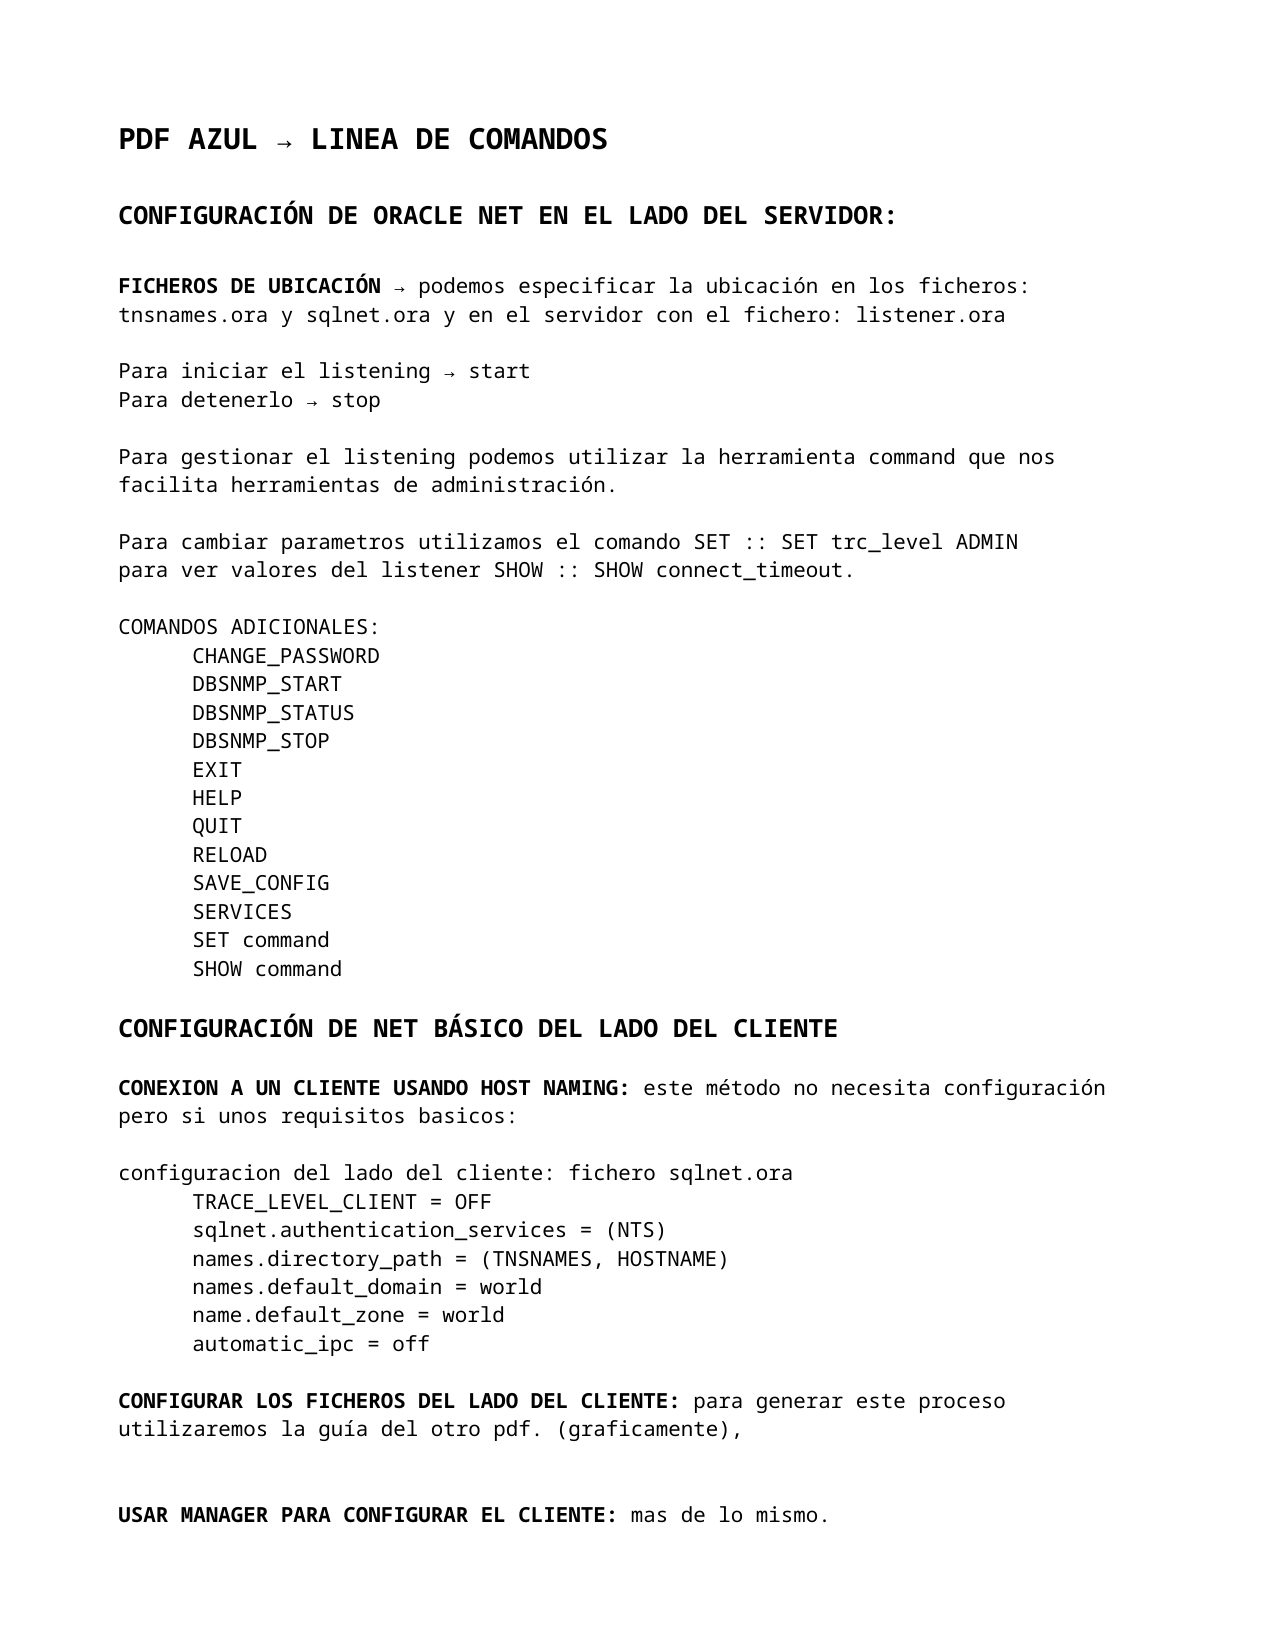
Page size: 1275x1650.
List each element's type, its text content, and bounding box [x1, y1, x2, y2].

text SET command [192, 925, 1157, 954]
text configuracion del lado del cliente: fichero sqlnet.ora [118, 1158, 1157, 1187]
text DBSNMP_START [192, 669, 1157, 698]
text EXIT [192, 755, 1157, 783]
text DBSNMP_STOP [192, 726, 1157, 755]
text sqlnet.authentication_services = (NTS) [118, 1215, 1157, 1244]
text RELOAD [192, 840, 1157, 868]
text Para cambiar parametros utilizamos el comando SET :: SET trc_level ADMIN [118, 527, 1157, 556]
text SHOW command [192, 954, 1157, 982]
text CONFIGURACIÓN DE ORACLE NET EN EL LADO DEL SERVIDOR: [118, 197, 1157, 232]
text USAR MANAGER PARA CONFIGURAR EL CLIENTE: mas de lo mismo. [118, 1500, 1157, 1528]
text CONFIGURAR LOS FICHEROS DEL LADO DEL CLIENTE: para generar este proceso utilizaremos la guía del otro pdf. (graficamente), [118, 1386, 1157, 1443]
text CONEXION A UN CLIENTE USANDO HOST NAMING: este método no necesita configuración pero si unos requisitos basicos: [118, 1073, 1157, 1130]
text QUIT [192, 812, 1157, 840]
text DBSNMP_STATUS [192, 698, 1157, 726]
text Para iniciar el listening → start [118, 357, 1157, 385]
text TRACE_LEVEL_CLIENT = OFF [118, 1187, 1157, 1215]
text COMANDOS ADICIONALES: [118, 612, 1157, 641]
text CONFIGURACIÓN DE NET BÁSICO DEL LADO DEL CLIENTE [118, 1011, 1157, 1045]
text names.directory_path = (TNSNAMES, HOSTNAME) [118, 1244, 1157, 1272]
text para ver valores del listener SHOW :: SHOW connect_timeout. [118, 556, 1157, 584]
text SERVICES [192, 897, 1157, 925]
text CHANGE_PASSWORD [192, 641, 1157, 669]
text Para gestionar el listening podemos utilizar la herramienta command que nos facilita herramientas de administración. [118, 442, 1157, 499]
text automatic_ipc = off [118, 1329, 1157, 1357]
text name.default_zone = world [118, 1301, 1157, 1329]
text HELP [192, 783, 1157, 812]
text FICHEROS DE UBICACIÓN → podemos especificar la ubicación en los ficheros: tnsnames.ora y sqlnet.ora y en el servidor con el fichero: listener.ora [118, 271, 1157, 328]
text names.default_domain = world [118, 1272, 1157, 1301]
text SAVE_CONFIG [192, 868, 1157, 897]
text PDF AZUL → LINEA DE COMANDOS [118, 118, 1157, 158]
text Para detenerlo → stop [118, 385, 1157, 413]
